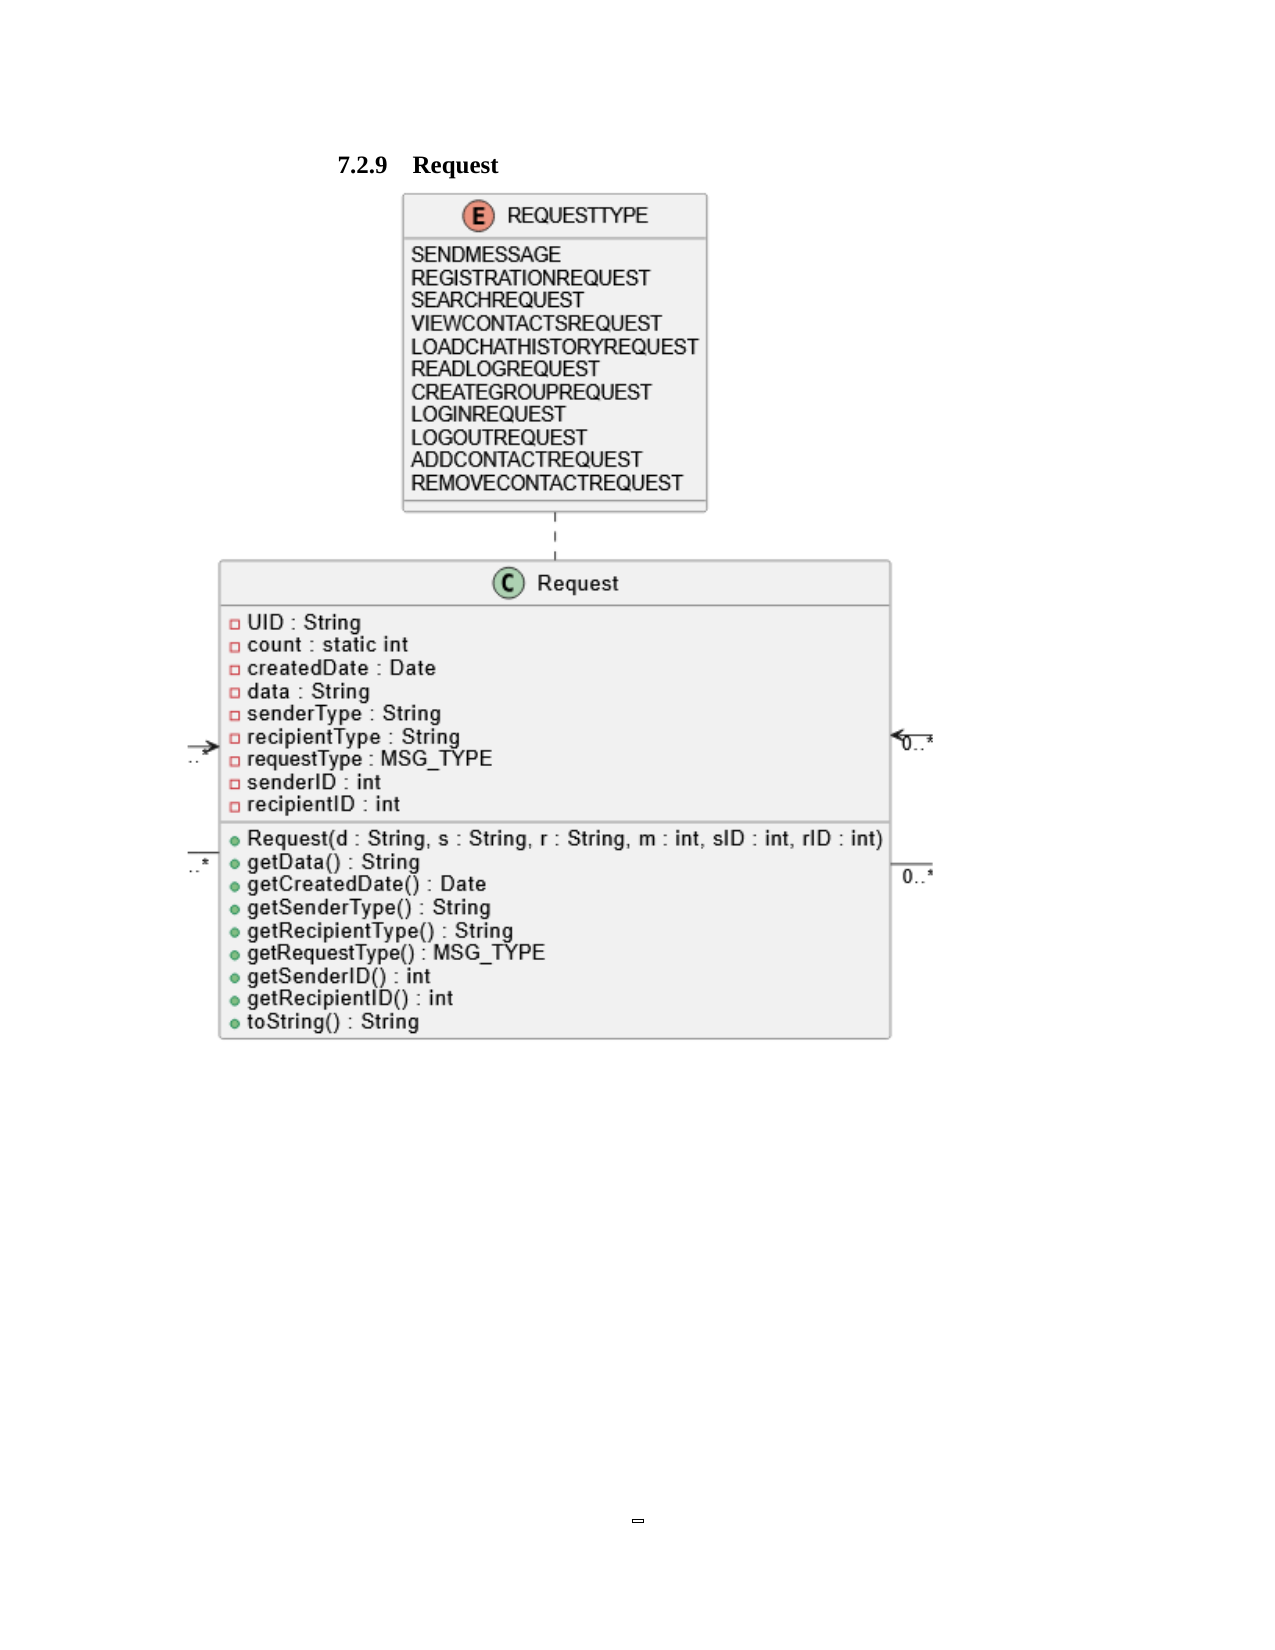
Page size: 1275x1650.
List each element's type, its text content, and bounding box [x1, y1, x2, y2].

picture [187, 185, 933, 1057]
subtitle Request [337, 150, 1087, 179]
